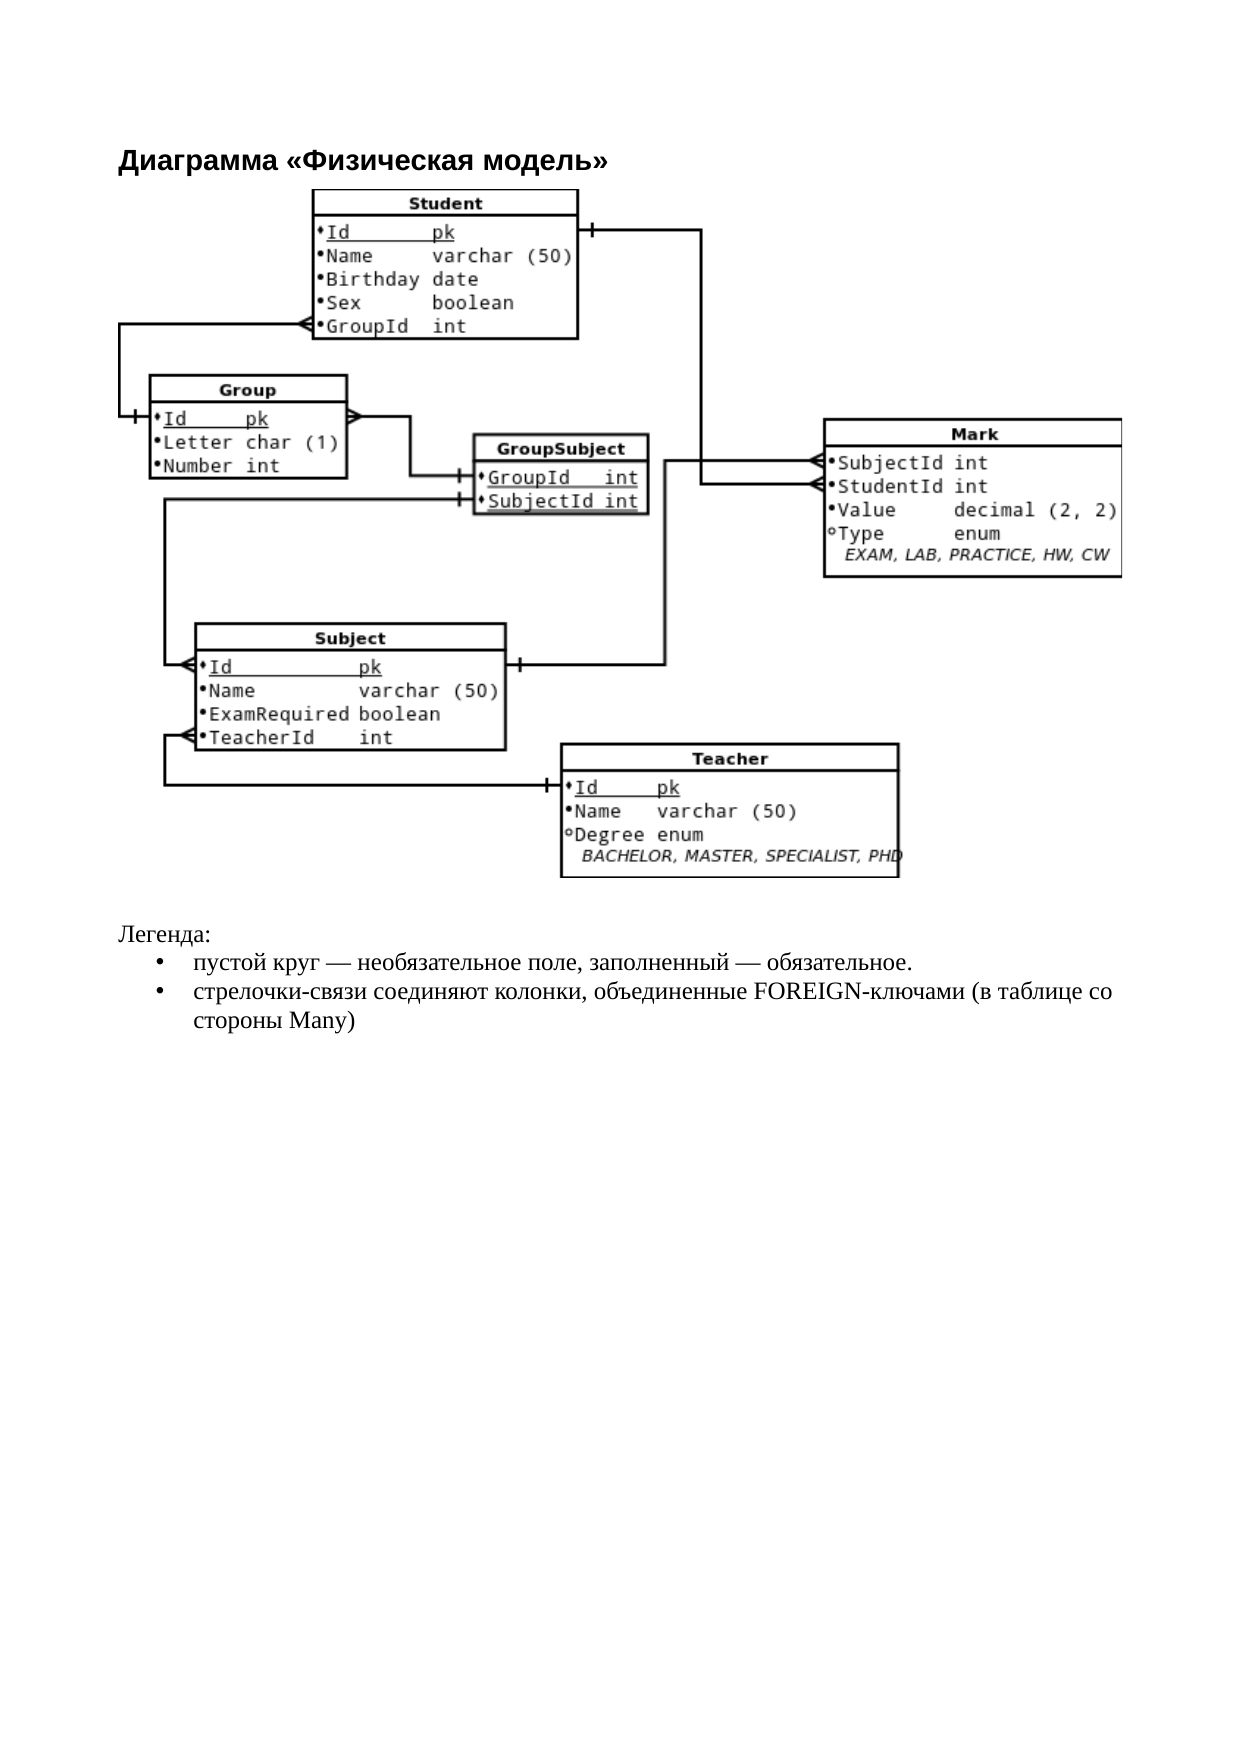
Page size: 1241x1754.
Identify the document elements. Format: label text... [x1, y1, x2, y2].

picture [118, 189, 1123, 878]
text Легенда: [118, 919, 1122, 947]
list стрелочки-связи соединяют колонки, объединенные FOREIGN-ключами (в таблице со стороны Many) [156, 976, 1122, 1034]
list пустой круг — необязательное поле, заполненный — обязательное. [156, 947, 1122, 976]
subtitle Диаграмма «Физическая модель» [118, 143, 1122, 177]
